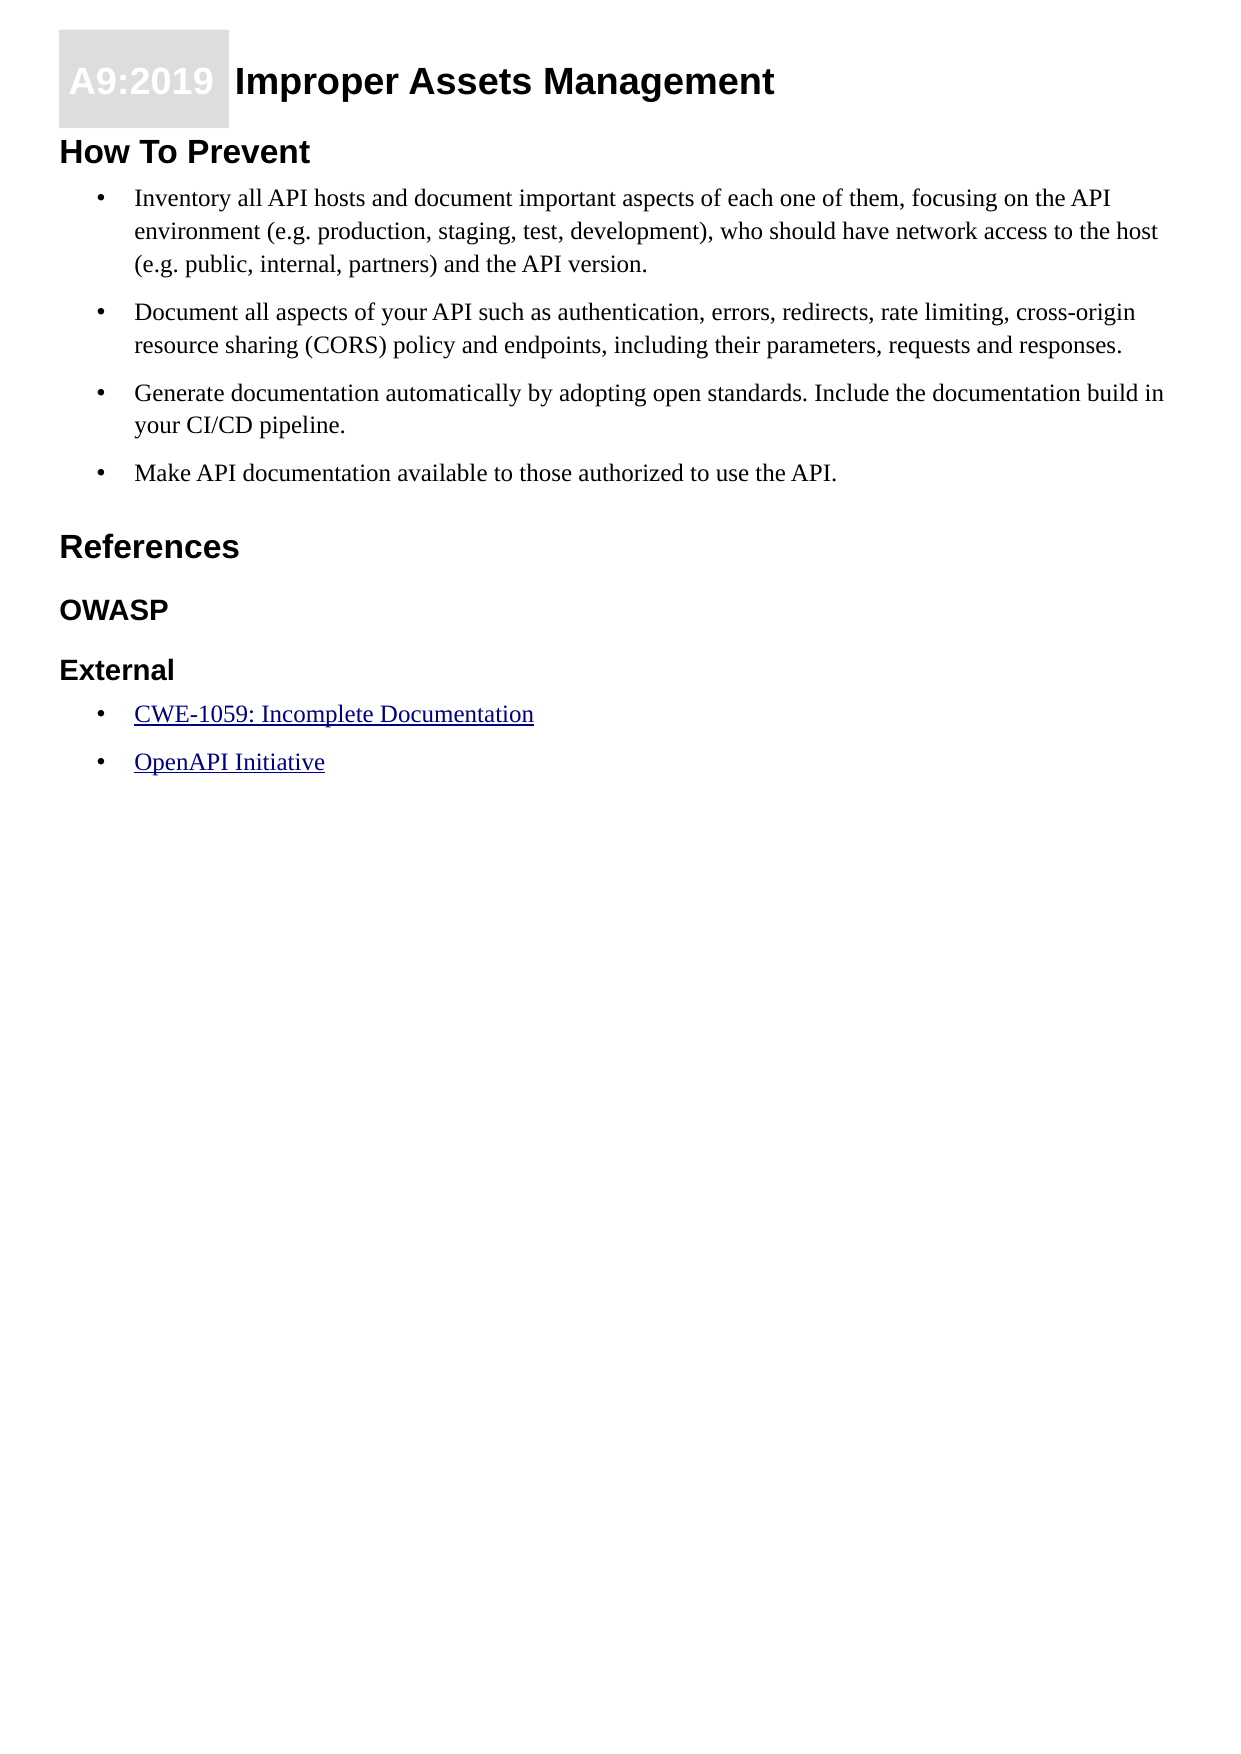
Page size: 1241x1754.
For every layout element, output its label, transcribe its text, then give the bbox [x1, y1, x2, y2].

list CWE-1059: Incomplete Documentation [97, 699, 1181, 728]
subtitle References [59, 527, 1181, 565]
list Make API documentation available to those authorized to use the API. [97, 458, 1181, 487]
list Document all aspects of your API such as authentication, errors, redirects, rate limiting, cross-origin resource sharing (CORS) policy and endpoints, including their parameters, requests and responses. [97, 297, 1181, 359]
list Generate documentation automatically by adopting open standards. Include the documentation build in your CI/CD pipeline. [97, 378, 1181, 439]
subtitle OWASP [59, 592, 1181, 626]
list Inventory all API hosts and document important aspects of each one of them, focusing on the API environment (e.g. production, staging, test, development), who should have network access to the host (e.g. public, internal, partners) and the API version. [97, 183, 1181, 278]
subtitle How To Prevent [59, 132, 1181, 171]
subtitle External [59, 653, 1181, 687]
list OpenAPI Initiative [97, 747, 1181, 776]
